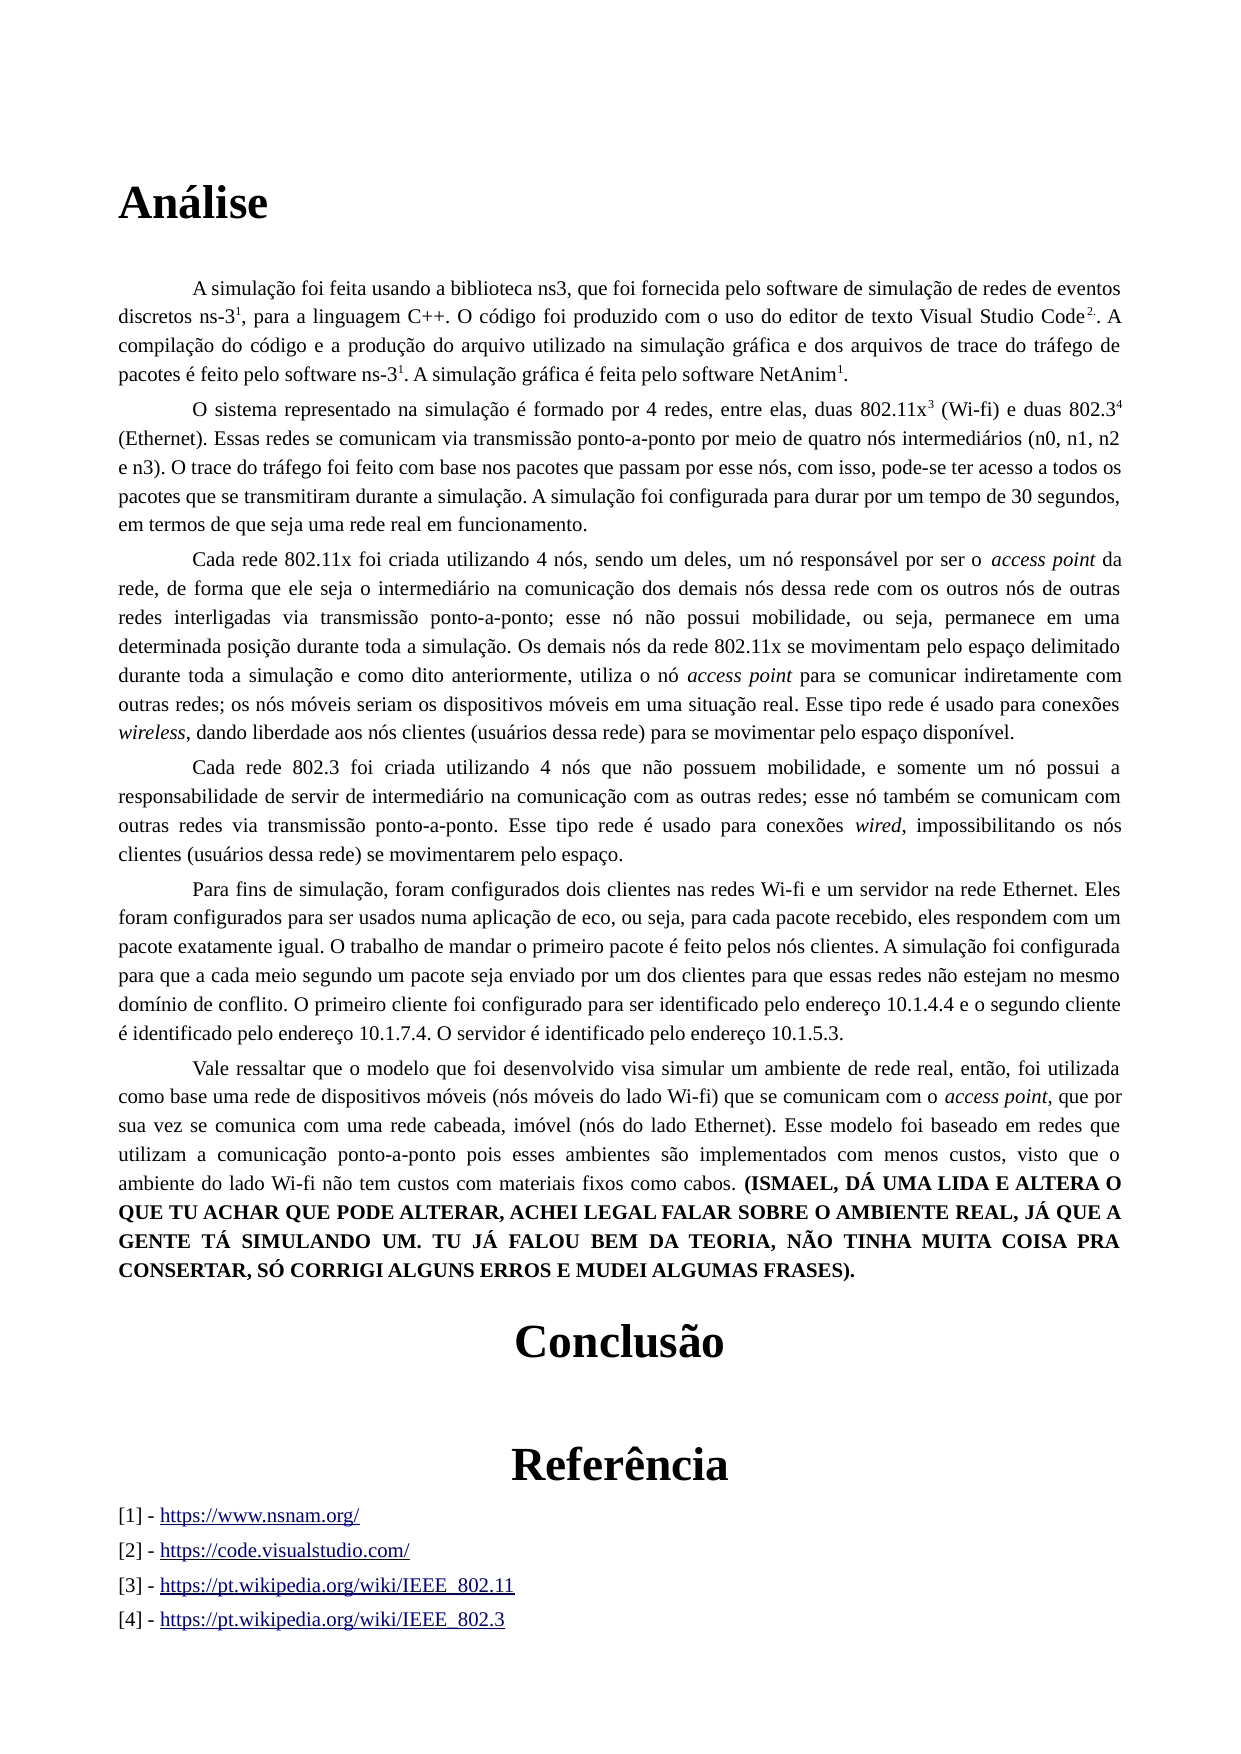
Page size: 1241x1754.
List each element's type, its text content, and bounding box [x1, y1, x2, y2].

subtitle Conclusão [118, 1313, 1122, 1368]
text [2] - https://code.visualstudio.com/ [118, 1538, 1122, 1562]
subtitle Referência [118, 1436, 1122, 1490]
text Cada rede 802.11x foi criada utilizando 4 nós, sendo um deles, um nó responsável por ser o access point da rede, de forma que ele seja o intermediário na comunicação dos demais nós dessa rede com os outros nós de outras redes interligadas via transmissão ponto-a-ponto; esse nó não possui mobilidade, ou seja, permanece em uma determinada posição durante toda a simulação. Os demais nós da rede 802.11x se movimentam pelo espaço delimitado durante toda a simulação e como dito anteriormente, utiliza o nó access point para se comunicar indiretamente com outras redes; os nós móveis seriam os dispositivos móveis em uma situação real. Esse tipo rede é usado para conexões wireless, dando liberdade aos nós clientes (usuários dessa rede) para se movimentar pelo espaço disponível. [118, 547, 1122, 744]
text [1] - https://www.nsnam.org/ [118, 1503, 1122, 1527]
text O sistema representado na simulação é formado por 4 redes, entre elas, duas 802.11x3 (Wi-fi) e duas 802.34 (Ethernet). Essas redes se comunicam via transmissão ponto-a-ponto por meio de quatro nós intermediários (n0, n1, n2 e n3). O trace do tráfego foi feito com base nos pacotes que passam por esse nós, com isso, pode-se ter acesso a todos os pacotes que se transmitiram durante a simulação. A simulação foi configurada para durar por um tempo de 30 segundos, em termos de que seja uma rede real em funcionamento. [118, 397, 1122, 536]
text [4] - https://pt.wikipedia.org/wiki/IEEE_802.3 [118, 1607, 1122, 1631]
text Vale ressaltar que o modelo que foi desenvolvido visa simular um ambiente de rede real, então, foi utilizada como base uma rede de dispositivos móveis (nós móveis do lado Wi-fi) que se comunicam com o access point, que por sua vez se comunica com uma rede cabeada, imóvel (nós do lado Ethernet). Esse modelo foi baseado em redes que utilizam a comunicação ponto-a-ponto pois esses ambientes são implementados com menos custos, visto que o ambiente do lado Wi-fi não tem custos com materiais fixos como cabos. (ISMAEL, DÁ UMA LIDA E ALTERA O QUE TU ACHAR QUE PODE ALTERAR, ACHEI LEGAL FALAR SOBRE O AMBIENTE REAL, JÁ QUE A GENTE TÁ SIMULANDO UM. TU JÁ FALOU BEM DA TEORIA, NÃO TINHA MUITA COISA PRA CONSERTAR, SÓ CORRIGI ALGUNS ERROS E MUDEI ALGUMAS FRASES). [118, 1056, 1122, 1282]
text Para fins de simulação, foram configurados dois clientes nas redes Wi-fi e um servidor na rede Ethernet. Eles foram configurados para ser usados numa aplicação de eco, ou seja, para cada pacote recebido, eles respondem com um pacote exatamente igual. O trabalho de mandar o primeiro pacote é feito pelos nós clientes. A simulação foi configurada para que a cada meio segundo um pacote seja enviado por um dos clientes para que essas redes não estejam no mesmo domínio de conflito. O primeiro cliente foi configurado para ser identificado pelo endereço 10.1.4.4 e o segundo cliente é identificado pelo endereço 10.1.7.4. O servidor é identificado pelo endereço 10.1.5.3. [118, 876, 1122, 1045]
subtitle Análise [118, 174, 1122, 228]
text [3] - https://pt.wikipedia.org/wiki/IEEE_802.11 [118, 1572, 1122, 1597]
text Cada rede 802.3 foi criada utilizando 4 nós que não possuem mobilidade, e somente um nó possui a responsabilidade de servir de intermediário na comunicação com as outras redes; esse nó também se comunicam com outras redes via transmissão ponto-a-ponto. Esse tipo rede é usado para conexões wired, impossibilitando os nós clientes (usuários dessa rede) se movimentarem pelo espaço. [118, 755, 1122, 866]
text A simulação foi feita usando a biblioteca ns3, que foi fornecida pelo software de simulação de redes de eventos discretos ns-31, para a linguagem C++. O código foi produzido com o uso do editor de texto Visual Studio Code2.. A compilação do código e a produção do arquivo utilizado na simulação gráfica e dos arquivos de trace do tráfego de pacotes é feito pelo software ns-31. A simulação gráfica é feita pelo software NetAnim1. [118, 276, 1122, 386]
